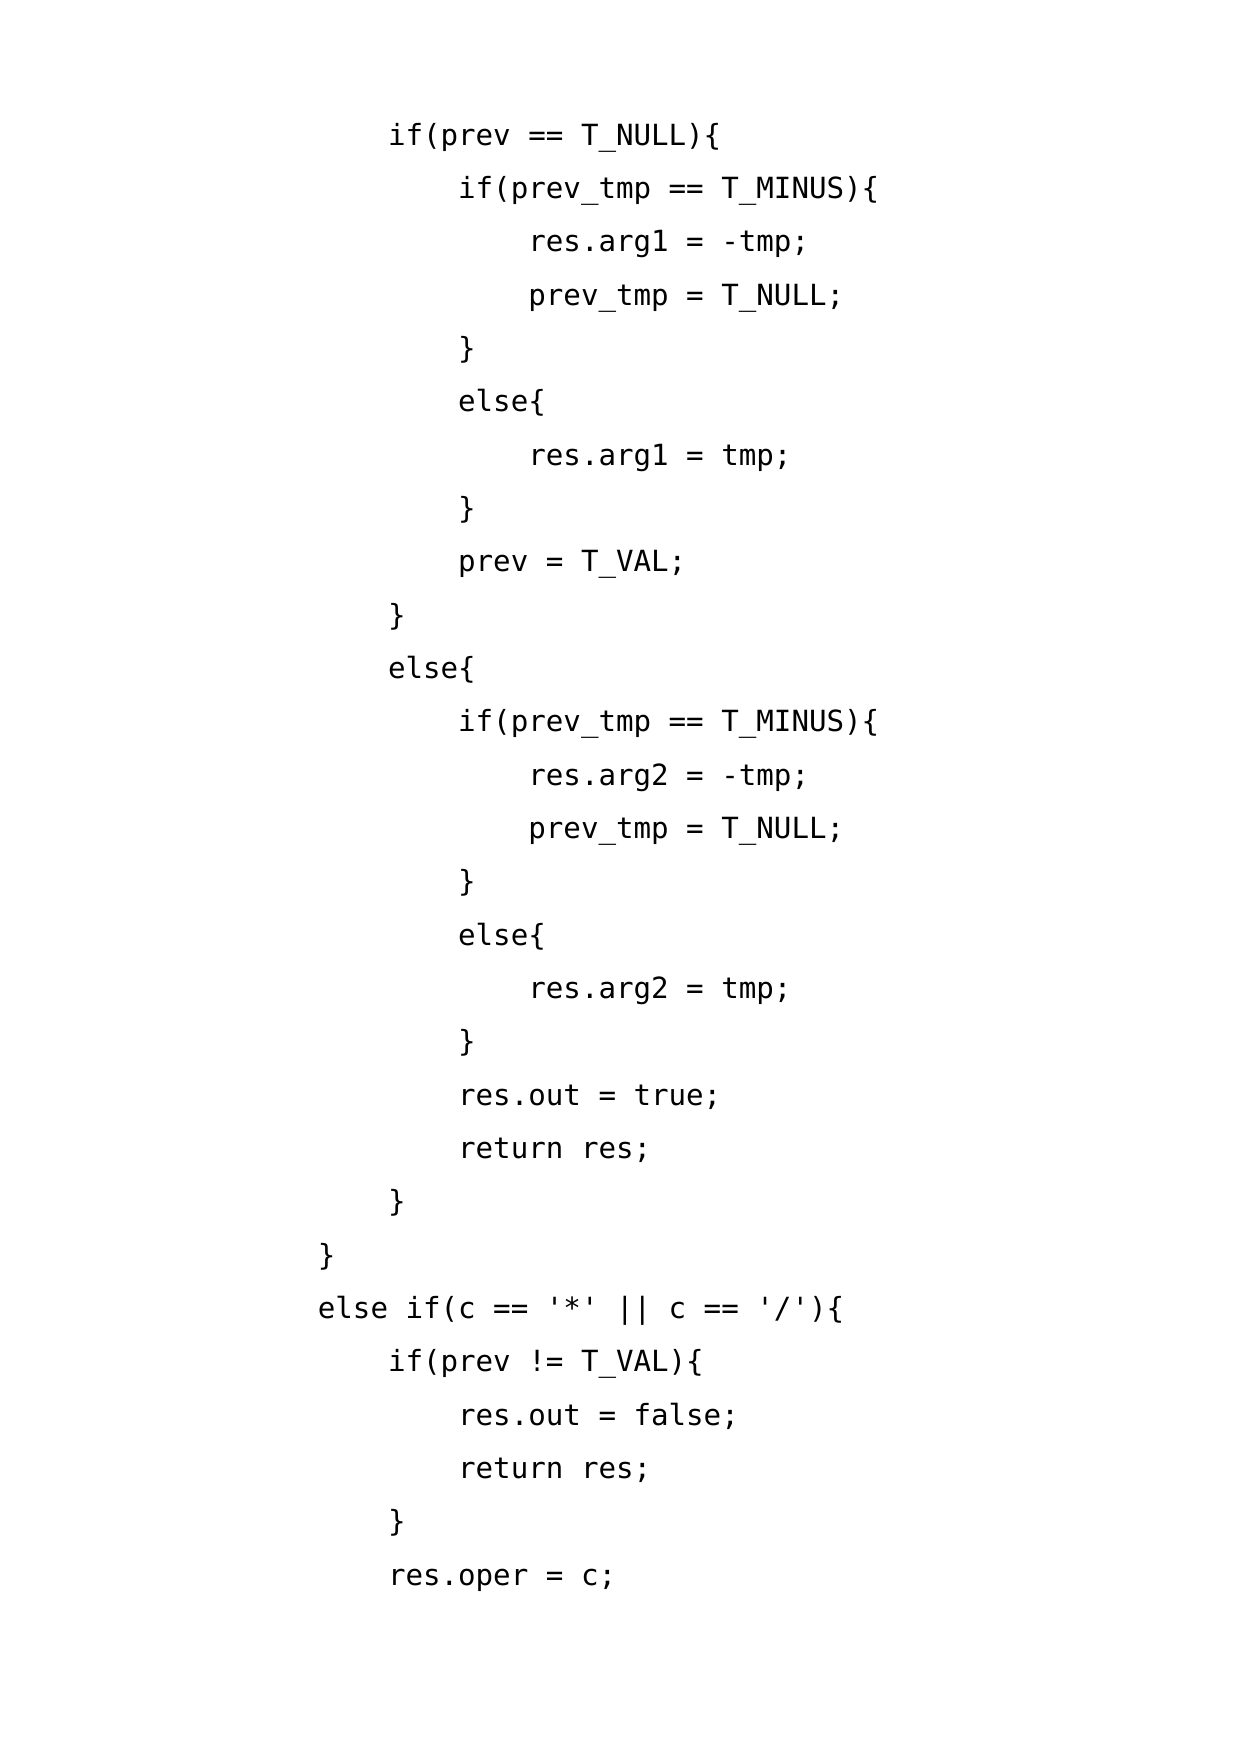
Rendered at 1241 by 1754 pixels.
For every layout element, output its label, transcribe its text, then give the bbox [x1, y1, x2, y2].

text } [177, 491, 1152, 525]
text if(prev_tmp == T_MINUS){ [177, 171, 1152, 205]
text res.arg1 = -tmp; [177, 225, 1152, 259]
text } [177, 1238, 1152, 1272]
text prev_tmp = T_NULL; [177, 811, 1152, 845]
text } [177, 1025, 1152, 1059]
text if(prev != T_VAL){ [177, 1345, 1152, 1379]
text else{ [177, 918, 1152, 952]
text else if(c == '*' || c == '/'){ [177, 1291, 1152, 1325]
text else{ [177, 651, 1152, 685]
text } [177, 598, 1152, 632]
text } [177, 1505, 1152, 1539]
text return res; [177, 1451, 1152, 1485]
text } [177, 331, 1152, 365]
text else{ [177, 385, 1152, 419]
text return res; [177, 1131, 1152, 1165]
text res.oper = c; [177, 1558, 1152, 1592]
text res.arg2 = -tmp; [177, 758, 1152, 792]
text } [177, 865, 1152, 899]
text } [177, 1185, 1152, 1219]
text res.arg2 = tmp; [177, 971, 1152, 1005]
text if(prev_tmp == T_MINUS){ [177, 705, 1152, 739]
text res.out = false; [177, 1398, 1152, 1432]
text res.out = true; [177, 1078, 1152, 1112]
text res.arg1 = tmp; [177, 438, 1152, 472]
text prev_tmp = T_NULL; [177, 278, 1152, 312]
text prev = T_VAL; [177, 545, 1152, 579]
text if(prev == T_NULL){ [177, 118, 1152, 152]
